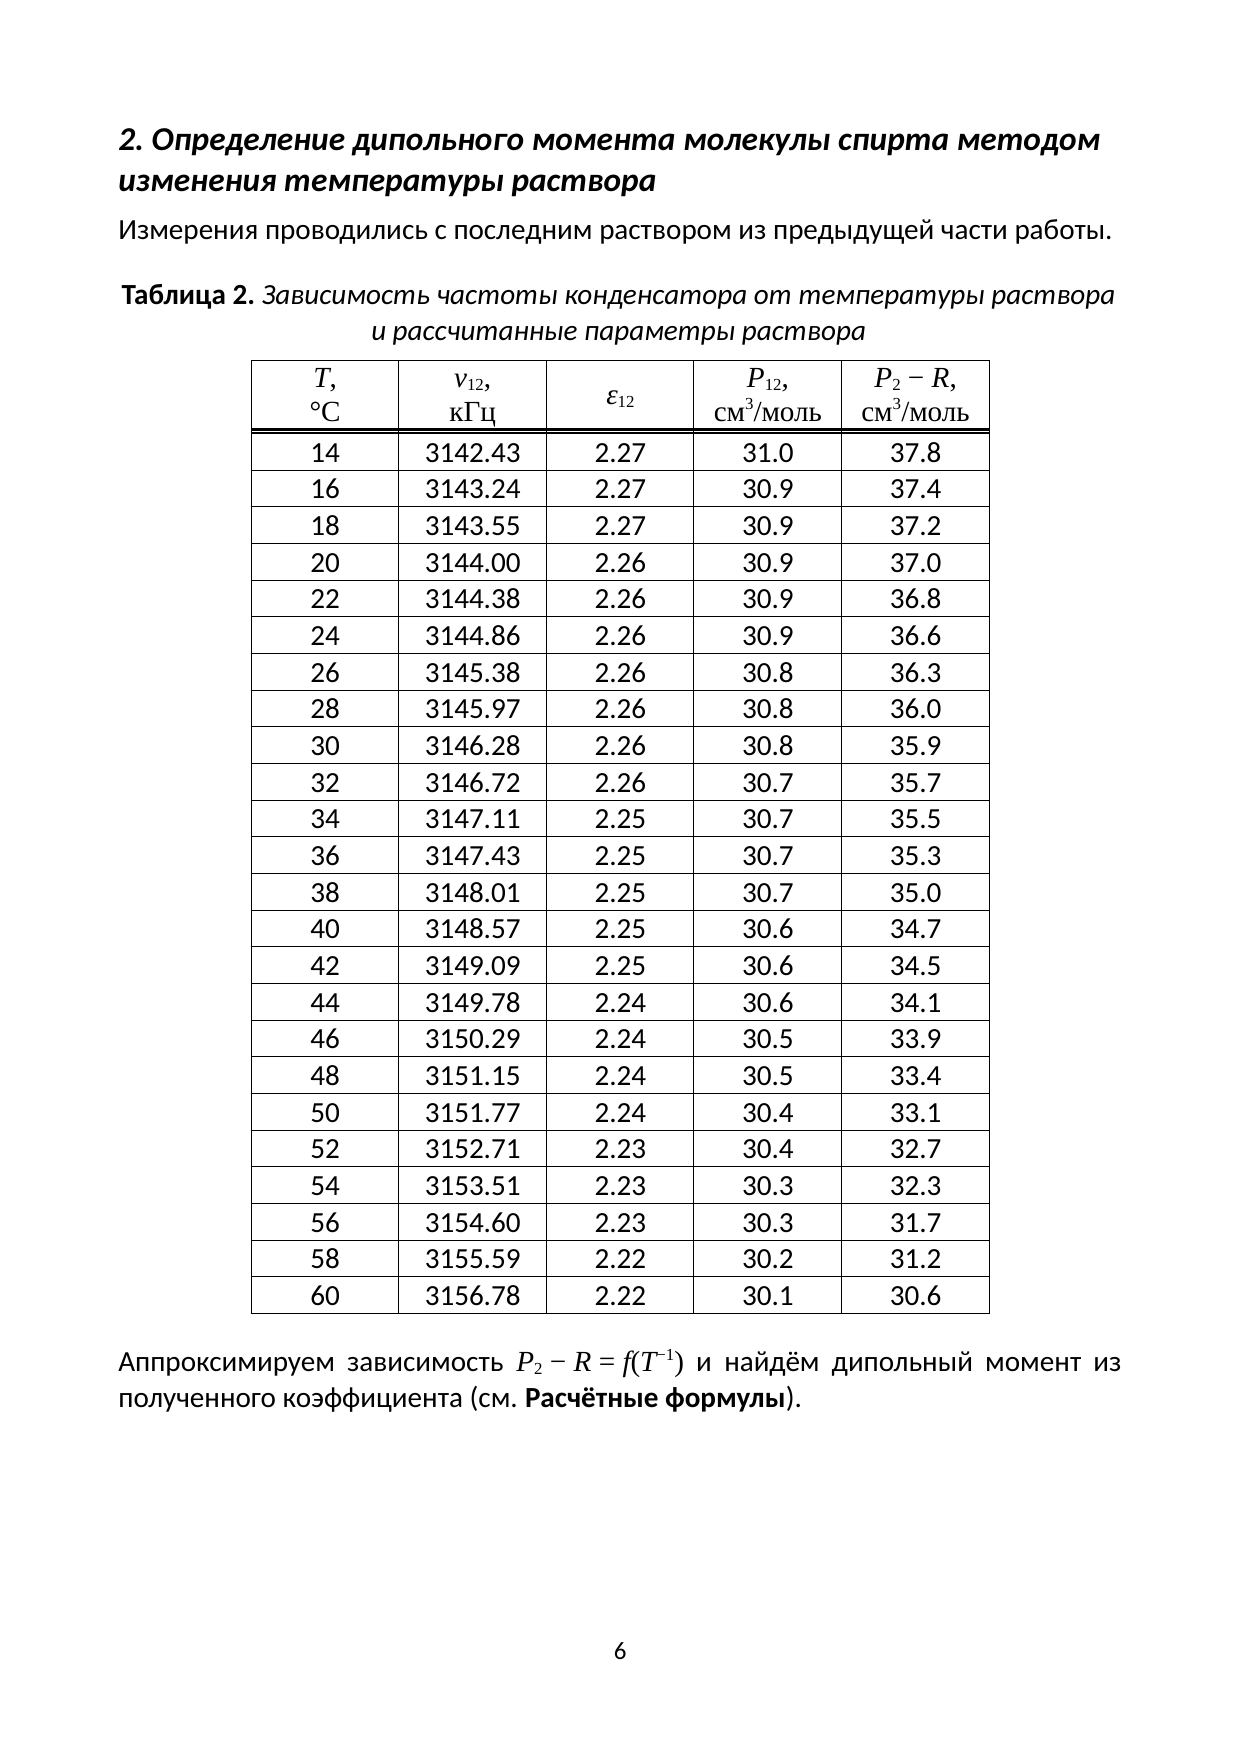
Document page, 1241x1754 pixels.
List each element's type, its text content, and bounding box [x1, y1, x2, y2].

table_header T, °C [252, 361, 398, 428]
table_cell 16 [252, 471, 398, 506]
table_cell 30.9 [694, 507, 841, 543]
table_cell 2.23 [547, 1131, 693, 1166]
table_header P12, см3/моль [694, 361, 841, 428]
table_cell 2.24 [547, 1021, 693, 1056]
table_cell 34.5 [842, 947, 989, 983]
table_cell 36.8 [842, 581, 989, 616]
table_cell 2.25 [547, 874, 693, 909]
table_cell 3151.15 [399, 1057, 546, 1093]
table_cell 3145.38 [399, 654, 546, 689]
table_cell 2.22 [547, 1241, 693, 1276]
table_cell 37.4 [842, 471, 989, 506]
table_cell 32 [252, 764, 398, 799]
table_cell 2.26 [547, 581, 693, 616]
table_cell 26 [252, 654, 398, 689]
table_cell 52 [252, 1131, 398, 1166]
table_cell 33.1 [842, 1094, 989, 1129]
table_cell 30.7 [694, 837, 841, 873]
table_cell 2.25 [547, 801, 693, 836]
table_header ν12, кГц [399, 361, 546, 428]
table_cell 54 [252, 1167, 398, 1203]
table_cell 37.0 [842, 544, 989, 579]
table_cell 2.24 [547, 984, 693, 1019]
table_cell 22 [252, 581, 398, 616]
table_cell 30 [252, 727, 398, 763]
table_cell 3148.01 [399, 874, 546, 909]
table_cell 18 [252, 507, 398, 543]
table_cell 2.26 [547, 691, 693, 726]
table_cell 2.25 [547, 911, 693, 946]
text Измерения проводились с последним раствором из предыдущей части работы. [118, 211, 1122, 247]
table_cell 14 [252, 434, 398, 469]
table_cell 30.3 [694, 1167, 841, 1203]
table_cell 2.24 [547, 1057, 693, 1093]
table_cell 32.3 [842, 1167, 989, 1203]
table_cell 2.23 [547, 1167, 693, 1203]
table_cell 2.22 [547, 1277, 693, 1313]
table_cell 3143.24 [399, 471, 546, 506]
table_cell 2.26 [547, 654, 693, 689]
table_cell 2.25 [547, 837, 693, 873]
table_cell 30.9 [694, 581, 841, 616]
table_cell 24 [252, 617, 398, 653]
table_cell 3145.97 [399, 691, 546, 726]
table_cell 32.7 [842, 1131, 989, 1166]
table_cell 38 [252, 874, 398, 909]
table_cell 37.8 [842, 434, 989, 469]
table_cell 2.26 [547, 764, 693, 799]
table_cell 37.2 [842, 507, 989, 543]
table_cell 35.3 [842, 837, 989, 873]
table_cell 33.9 [842, 1021, 989, 1056]
table_cell 35.9 [842, 727, 989, 763]
table_cell 3153.51 [399, 1167, 546, 1203]
table_cell 2.25 [547, 947, 693, 983]
table_cell 58 [252, 1241, 398, 1276]
table_cell 30.3 [694, 1204, 841, 1239]
table_cell 2.24 [547, 1094, 693, 1129]
table_cell 35.0 [842, 874, 989, 909]
table_cell 34.7 [842, 911, 989, 946]
table_cell 30.9 [694, 544, 841, 579]
table_cell 36.6 [842, 617, 989, 653]
table_cell 36 [252, 837, 398, 873]
table_cell 30.7 [694, 874, 841, 909]
table_cell 2.26 [547, 617, 693, 653]
table_cell 30.6 [694, 911, 841, 946]
table_cell 3146.28 [399, 727, 546, 763]
table_cell 30.2 [694, 1241, 841, 1276]
table_cell 2.26 [547, 544, 693, 579]
table_cell 3142.43 [399, 434, 546, 469]
table_cell 44 [252, 984, 398, 1019]
table_header P2 − R, см3/моль [842, 361, 989, 428]
table_cell 34.1 [842, 984, 989, 1019]
table_cell 35.7 [842, 764, 989, 799]
table_cell 3143.55 [399, 507, 546, 543]
table_cell 30.6 [694, 984, 841, 1019]
table_cell 30.4 [694, 1131, 841, 1166]
table_cell 40 [252, 911, 398, 946]
table_header ε12 [547, 361, 693, 428]
table_cell 50 [252, 1094, 398, 1129]
table_cell 30.5 [694, 1021, 841, 1056]
table_cell 30.6 [842, 1277, 989, 1313]
table_cell 33.4 [842, 1057, 989, 1093]
table_cell 3152.71 [399, 1131, 546, 1166]
table_cell 2.27 [547, 434, 693, 469]
table_cell 28 [252, 691, 398, 726]
table_cell 48 [252, 1057, 398, 1093]
table_cell 30.7 [694, 801, 841, 836]
table_cell 2.26 [547, 727, 693, 763]
table_cell 2.27 [547, 507, 693, 543]
table_cell 34 [252, 801, 398, 836]
table_cell 3149.78 [399, 984, 546, 1019]
table_cell 42 [252, 947, 398, 983]
table_cell 3156.78 [399, 1277, 546, 1313]
table_cell 60 [252, 1277, 398, 1313]
table_cell 30.6 [694, 947, 841, 983]
table_cell 30.1 [694, 1277, 841, 1313]
table_cell 3144.38 [399, 581, 546, 616]
table_cell 31.0 [694, 434, 841, 469]
table_cell 30.5 [694, 1057, 841, 1093]
table_cell 46 [252, 1021, 398, 1056]
table_cell 56 [252, 1204, 398, 1239]
text Аппроксимируем зависимость P2 − R = f(T−1) и найдём дипольный момент из полученного коэффициента (см. Расчётные формулы). [118, 1343, 1122, 1414]
table_cell 31.2 [842, 1241, 989, 1276]
table_cell 2.23 [547, 1204, 693, 1239]
table_cell 3144.86 [399, 617, 546, 653]
table_cell 3154.60 [399, 1204, 546, 1239]
table_cell 2.27 [547, 471, 693, 506]
table_cell 3148.57 [399, 911, 546, 946]
table_cell 30.8 [694, 727, 841, 763]
table_cell 3155.59 [399, 1241, 546, 1276]
table_cell 3150.29 [399, 1021, 546, 1056]
table_cell 30.7 [694, 764, 841, 799]
text Таблица 2. Зависимость частоты конденсатора от температуры раствора и рассчитанные параметры раствора [118, 276, 1122, 348]
subtitle Определение дипольного момента молекулы спирта методом изменения температуры раствора [118, 118, 1122, 199]
table_cell 3144.00 [399, 544, 546, 579]
table_cell 30.9 [694, 617, 841, 653]
table_cell 36.3 [842, 654, 989, 689]
table_cell 3147.43 [399, 837, 546, 873]
table_cell 36.0 [842, 691, 989, 726]
table_cell 3147.11 [399, 801, 546, 836]
table_cell 30.8 [694, 691, 841, 726]
table_cell 20 [252, 544, 398, 579]
table_cell 3151.77 [399, 1094, 546, 1129]
table_cell 3146.72 [399, 764, 546, 799]
table_cell 30.9 [694, 471, 841, 506]
table_cell 35.5 [842, 801, 989, 836]
table_cell 30.4 [694, 1094, 841, 1129]
table_cell 30.8 [694, 654, 841, 689]
table_cell 3149.09 [399, 947, 546, 983]
table_cell 31.7 [842, 1204, 989, 1239]
